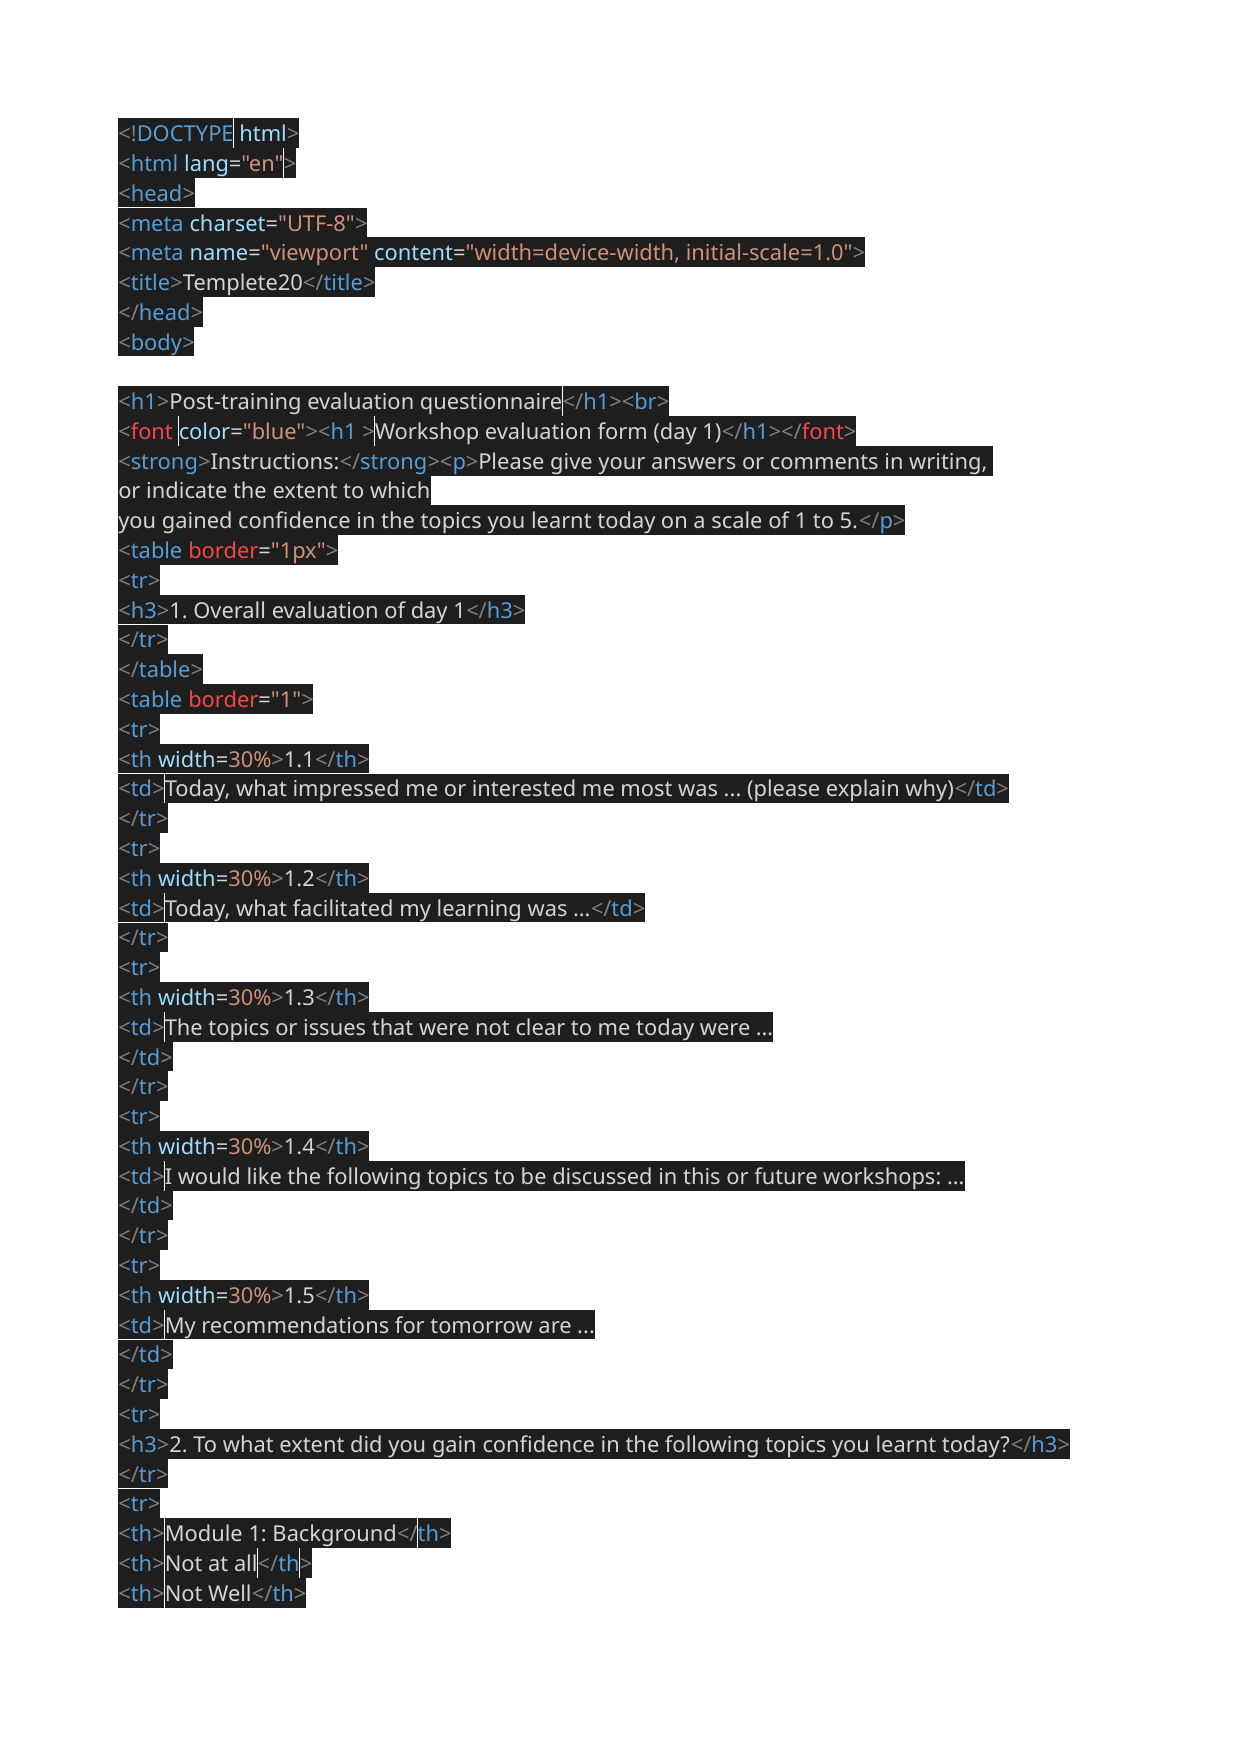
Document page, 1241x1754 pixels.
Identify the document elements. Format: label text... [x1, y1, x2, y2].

text <th>Not Well</th> [118, 1578, 1122, 1608]
text <meta name="viewport" content="width=device-width, initial-scale=1.0"> [118, 237, 1122, 267]
text <meta charset="UTF-8"> [118, 207, 1122, 237]
text <h1>Post-training evaluation questionnaire</h1><br> [118, 386, 1122, 416]
text <tr> [118, 952, 1122, 982]
text </head> [118, 297, 1122, 327]
text <td>I would like the following topics to be discussed in this or future workshops: … [118, 1161, 1122, 1191]
text <th width=30%>1.4</th> [118, 1131, 1122, 1161]
text <td>Today, what impressed me or interested me most was ... (please explain why)</td> [118, 773, 1122, 803]
text <h3>1. Overall evaluation of day 1</h3> [118, 595, 1122, 624]
text </td> [118, 1042, 1122, 1071]
text <head> [118, 178, 1122, 207]
text <tr> [118, 1488, 1122, 1518]
text <table border="1px"> [118, 535, 1122, 565]
text <th width=30%>1.2</th> [118, 863, 1122, 893]
text <h3>2. To what extent did you gain confidence in the following topics you learnt today?</h3> [118, 1429, 1122, 1459]
text <tr> [118, 1101, 1122, 1131]
text </tr> [118, 624, 1122, 654]
text </tr> [118, 803, 1122, 833]
text <th width=30%>1.1</th> [118, 744, 1122, 773]
text <tr> [118, 565, 1122, 595]
text <tr> [118, 1250, 1122, 1280]
text <tr> [118, 714, 1122, 744]
text <tr> [118, 1399, 1122, 1429]
text </tr> [118, 1459, 1122, 1488]
text <td>Today, what facilitated my learning was …</td> [118, 893, 1122, 922]
text you gained confidence in the topics you learnt today on a scale of 1 to 5.</p> [118, 505, 1122, 535]
text <th width=30%>1.3</th> [118, 982, 1122, 1012]
text <table border="1"> [118, 684, 1122, 714]
text </td> [118, 1191, 1122, 1220]
text </tr> [118, 1071, 1122, 1101]
text <strong>Instructions:</strong><p>Please give your answers or comments in writing, [118, 446, 1122, 476]
text <th width=30%>1.5</th> [118, 1280, 1122, 1310]
text <title>Templete20</title> [118, 267, 1122, 297]
text <html lang="en"> [118, 148, 1122, 178]
text </table> [118, 654, 1122, 684]
text <th>Module 1: Background</th> [118, 1518, 1122, 1548]
text </tr> [118, 1369, 1122, 1399]
text <td>My recommendations for tomorrow are ... [118, 1310, 1122, 1339]
text or indicate the extent to which [118, 476, 1122, 505]
text <td>The topics or issues that were not clear to me today were … [118, 1012, 1122, 1042]
text <font color="blue"><h1 >Workshop evaluation form (day 1)</h1></font> [118, 416, 1122, 446]
text <th>Not at all</th> [118, 1548, 1122, 1578]
text </tr> [118, 1220, 1122, 1250]
text </td> [118, 1339, 1122, 1369]
text </tr> [118, 922, 1122, 952]
text <tr> [118, 833, 1122, 863]
text <body> [118, 327, 1122, 356]
text <!DOCTYPE html> [118, 118, 1122, 148]
